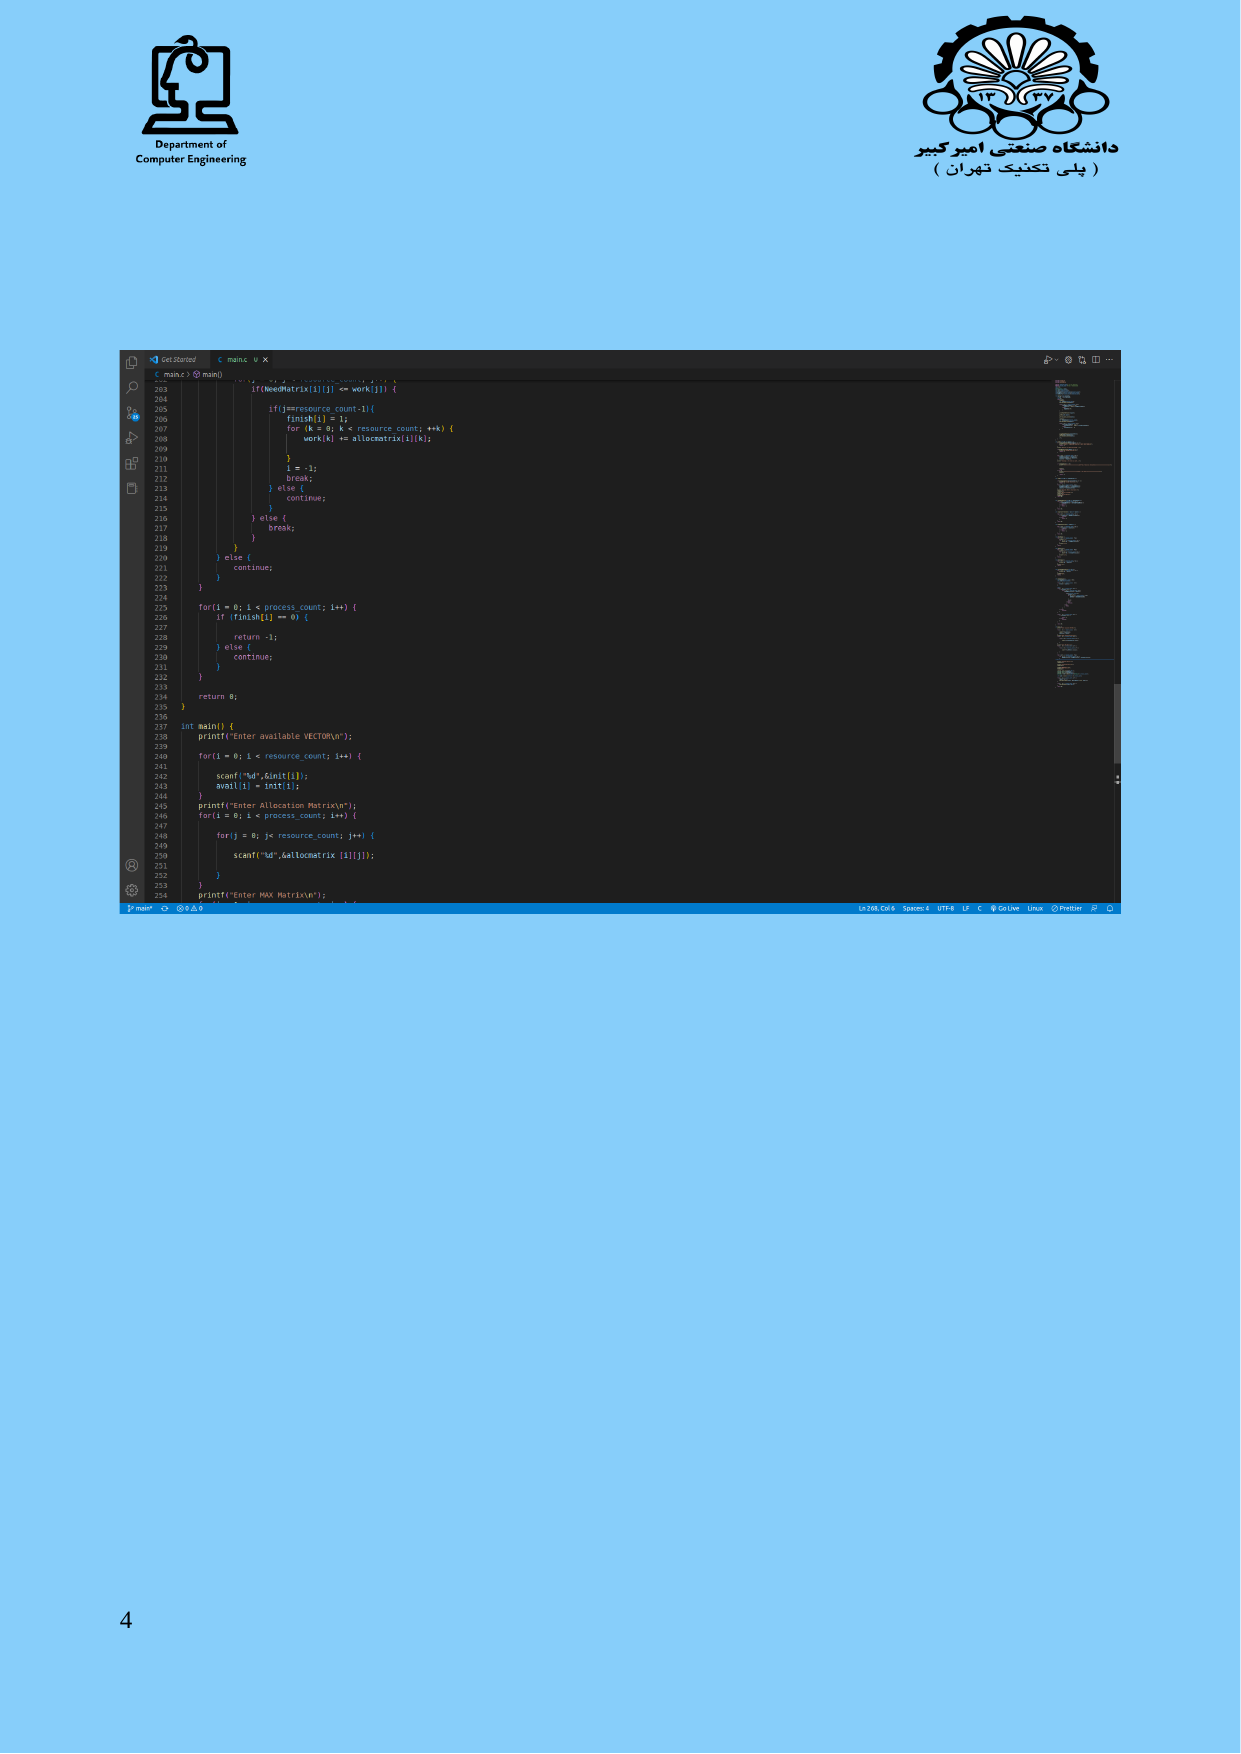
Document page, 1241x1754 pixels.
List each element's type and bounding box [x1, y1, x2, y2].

picture [119, 350, 1121, 914]
picture [906, 12, 1125, 180]
picture [116, 29, 266, 179]
